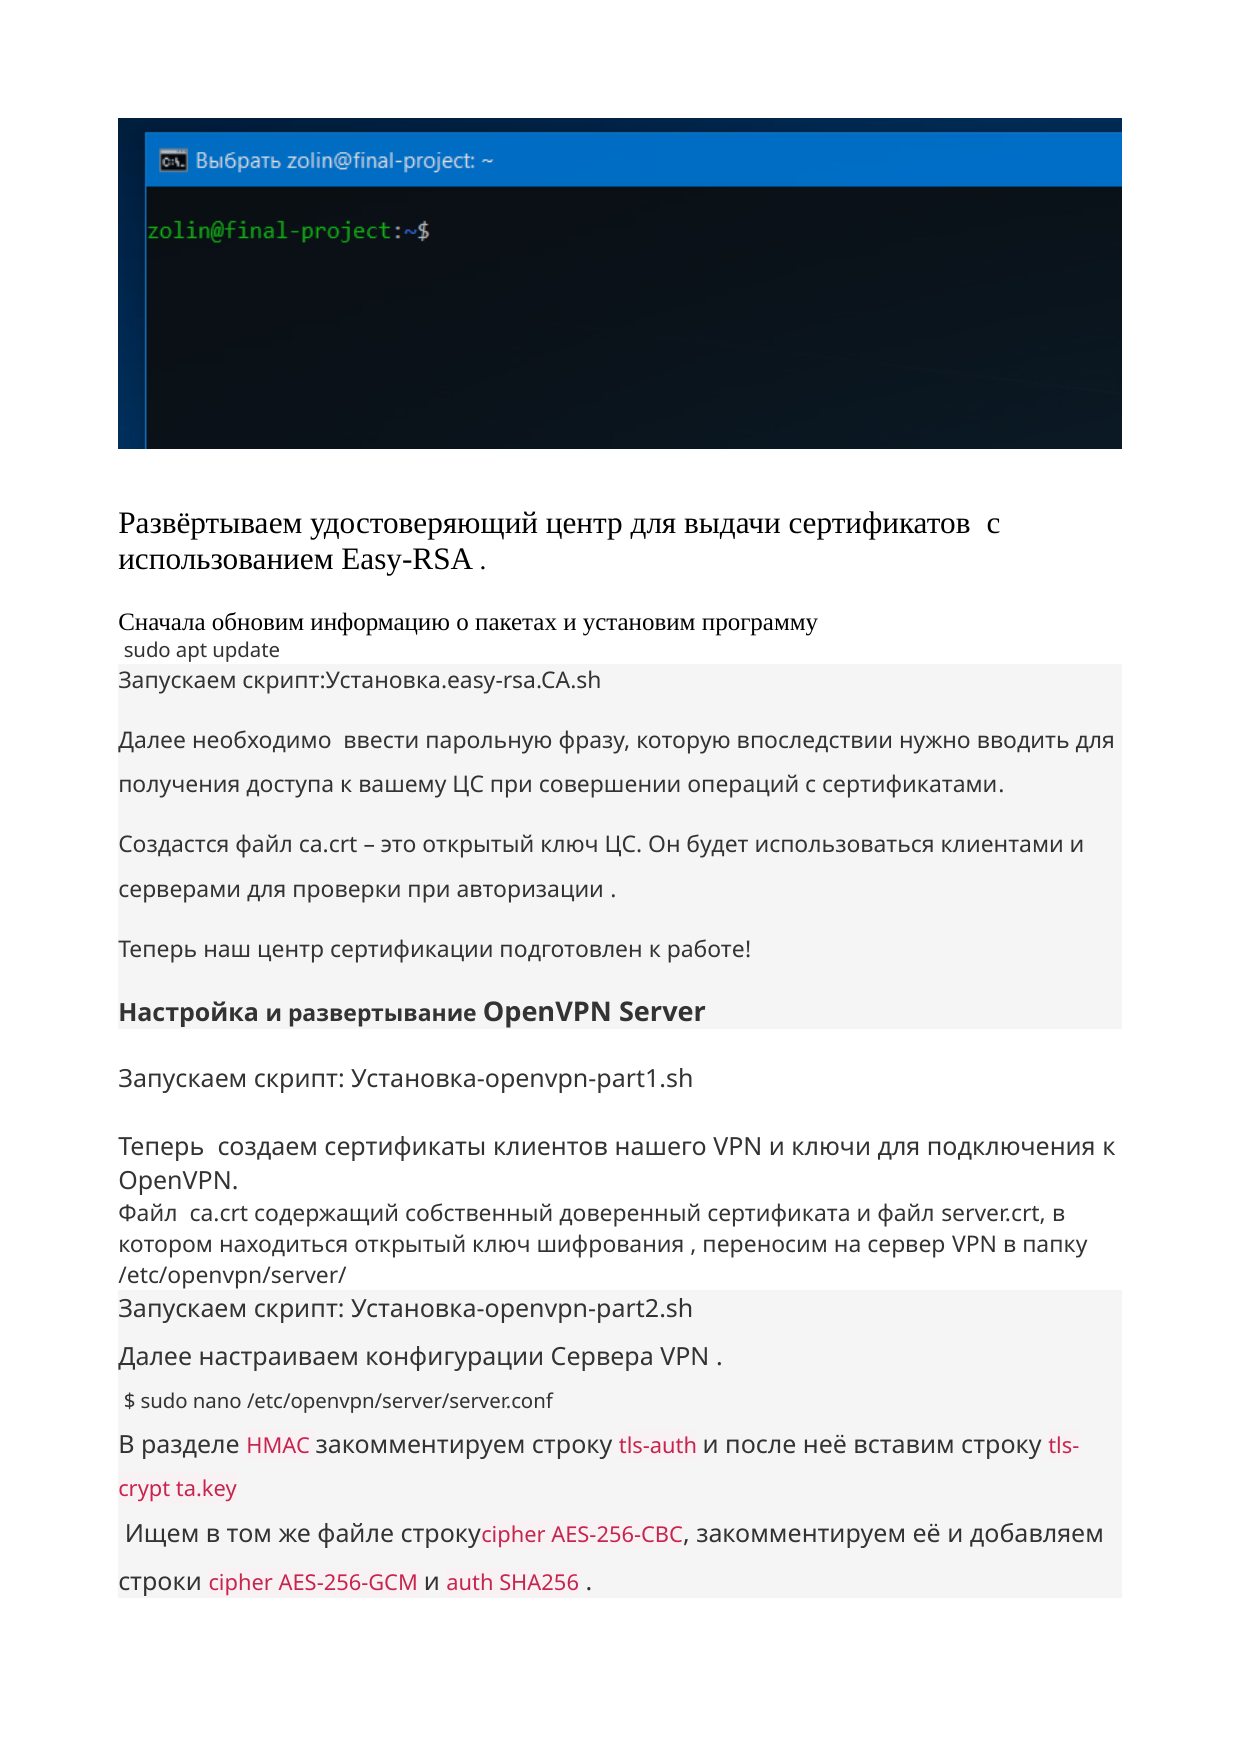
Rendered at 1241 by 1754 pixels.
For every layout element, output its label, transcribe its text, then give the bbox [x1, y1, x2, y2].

text Ищем в том же файле строкуcipher AES-256-CBC, закомментируем её и добавляем строки cipher AES-256-GCM и auth SHA256 . [118, 1515, 1122, 1598]
text sudo apt update [118, 636, 1122, 664]
text Далее необходимо ввести парольную фразу, которую впоследствии нужно вводить для получения доступа к вашему ЦС при совершении операций с сертификатами. [118, 724, 1122, 799]
subtitle Настройка и развертывание OpenVPN Server [118, 992, 1122, 1029]
text Далее настраиваем конфигурации Сервера VPN . [118, 1339, 1122, 1373]
text Запускаем скрипт:Установка.easy-rsa.CA.sh [118, 664, 1122, 695]
text $ sudo nano /etc/openvpn/server/server.conf [118, 1387, 1122, 1415]
text Развёртываем удостоверяющий центр для выдачи сертификатов с использованием Easy-RSA . [118, 504, 1122, 576]
text Сначала обновим информацию о пакетах и установим программу [118, 607, 1122, 636]
text Теперь наш центр сертификации подготовлен к работе! [118, 932, 1122, 964]
text Запускаем скрипт: Установка-openvpn-part2.sh [118, 1290, 1122, 1324]
text Файл ca.crt содержащий собственный доверенный сертификата и файл server.crt, в котором находиться открытый ключ шифрования , переносим на сервер VPN в папку /etc/openvpn/server/ [118, 1197, 1122, 1290]
text Запускаем скрипт: Установка-openvpn-part1.sh [118, 1060, 1122, 1094]
text В разделе HMAC закомментируем строку tls-auth и после неё вставим строку tls-crypt ta.key [118, 1426, 1122, 1503]
picture [118, 118, 1122, 449]
text Создастся файл ca.crt – это открытый ключ ЦС. Он будет использоваться клиентами и серверами для проверки при авторизации . [118, 828, 1122, 904]
text Теперь создаем сертификаты клиентов нашего VPN и ключи для подключения к OpenVPN. [118, 1128, 1122, 1197]
